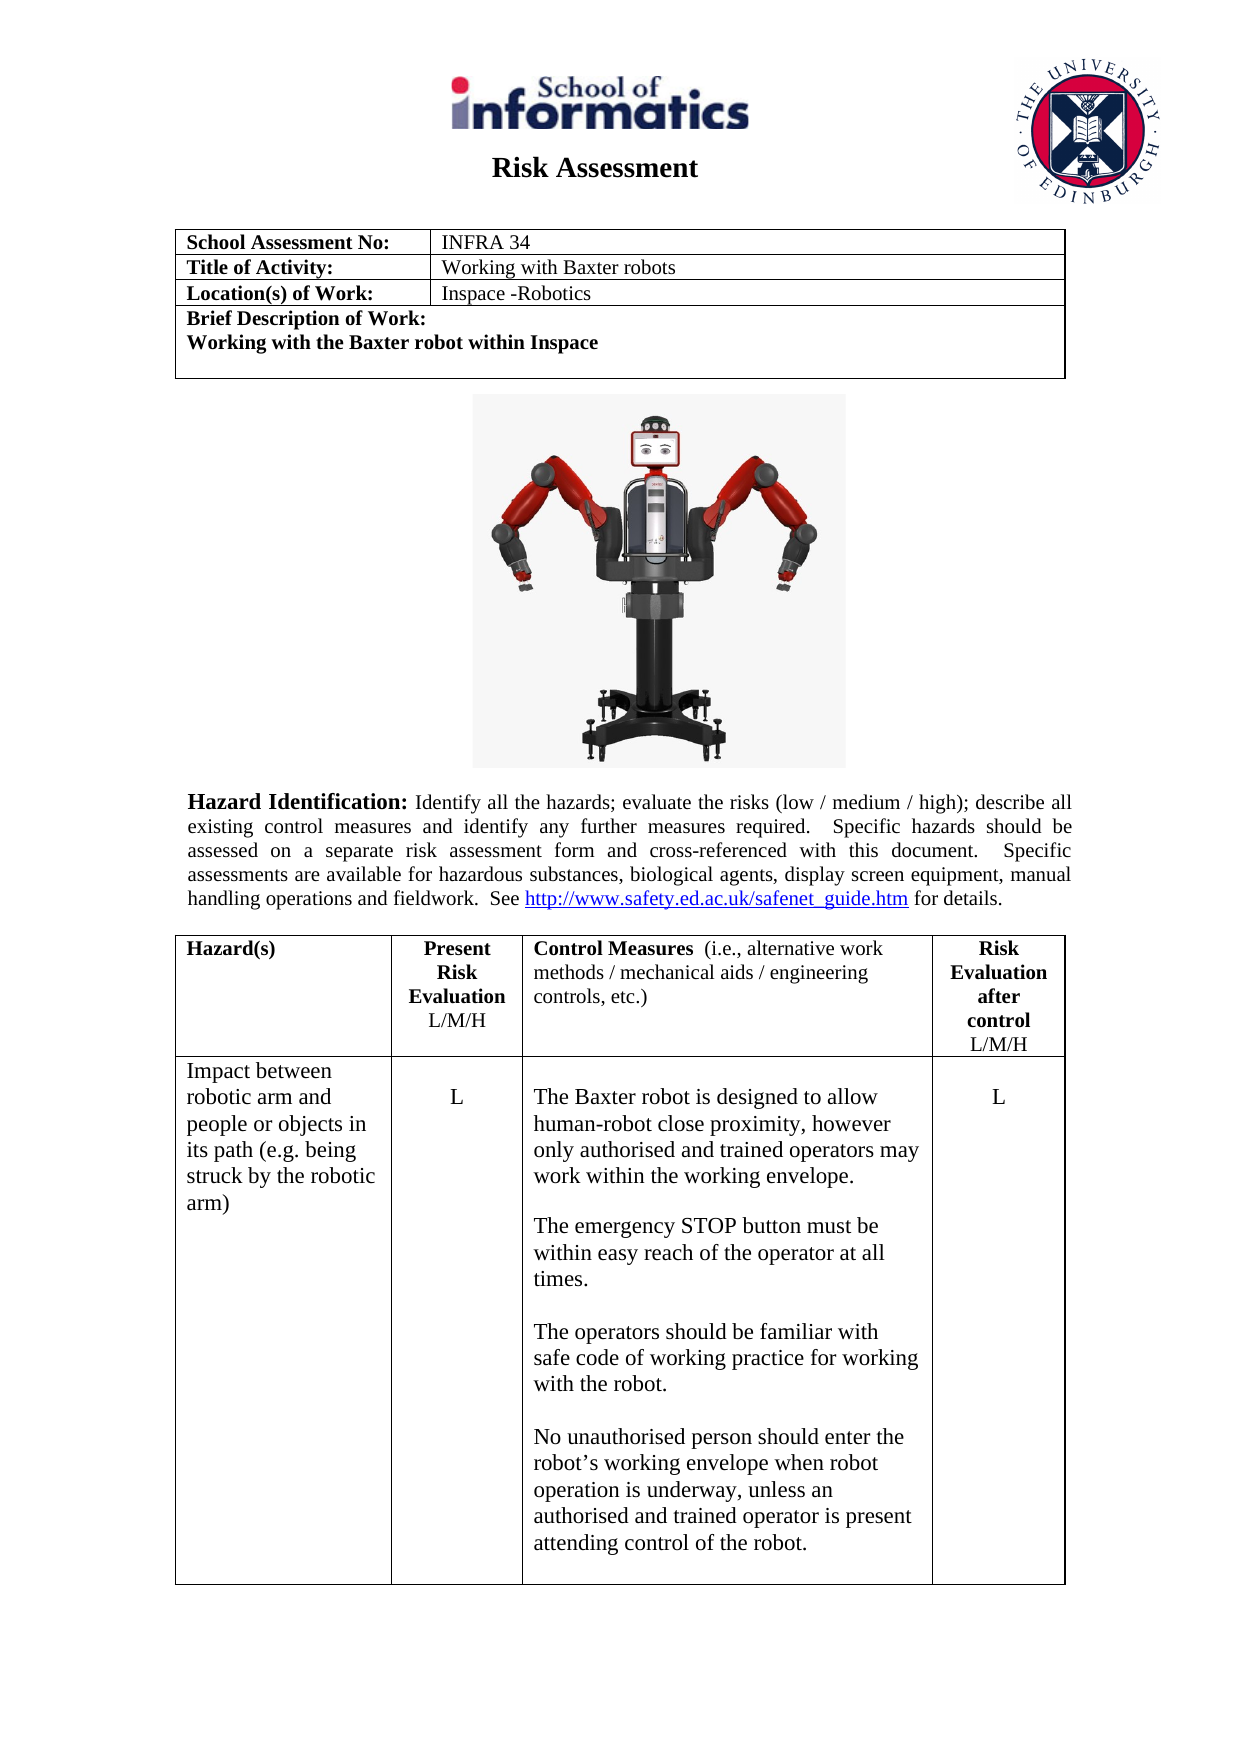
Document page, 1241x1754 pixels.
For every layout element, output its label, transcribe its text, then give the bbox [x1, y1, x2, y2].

table_cell Working with Baxter robots [431, 255, 1064, 279]
table_cell Impact between robotic arm and people or objects in its path (e.g. being struck by the robotic arm) [176, 1057, 391, 1584]
table_cell Inspace -Robotics [431, 280, 1064, 304]
table_cell L L L M M L M H M [392, 1057, 522, 1584]
picture [1014, 57, 1161, 205]
table_cell Brief Description of Work: Working with the Baxter robot within Inspace [176, 306, 1064, 378]
table_header Hazard(s) [176, 936, 391, 1056]
text Hazard Identification: Identify all the hazards; evaluate the risks (low / medium / high); describe all existing control measures and identify any further measures required. Specific hazards should be assessed on a separate risk assessment form and cross-referenced with this document. Specific assessments are available for hazardous substances, biological agents, display screen equipment, manual handling operations and fieldwork. See http://www.safety.ed.ac.uk/safenet_guide.htm for details. [187, 788, 1073, 910]
table_header Present Risk Evaluation L/M/H [392, 936, 522, 1056]
picture [472, 394, 846, 768]
table_header School Assessment No: [176, 230, 430, 254]
table_header Control Measures (i.e., alternative work methods / mechanical aids / engineering controls, etc.) [523, 936, 932, 1056]
table_cell Location(s) of Work: [176, 280, 430, 304]
picture [451, 76, 749, 130]
subtitle Risk Assessment [187, 150, 1014, 183]
table_cell L [933, 1057, 1064, 1584]
table_cell The Baxter robot is designed to allow human-robot close proximity, however only authorised and trained operators may work within the working envelope. The emergency STOP button must be within easy reach of the operator at all times. The operators should be familiar with safe code of working practice for working with the robot. No unauthorised person should enter the robot’s working envelope when robot operation is underway, unless an authorised and trained operator is present attending control of the robot. [523, 1057, 932, 1584]
table_header Risk Evaluation after control L/M/H [933, 936, 1064, 1056]
table_cell Title of Activity: [176, 255, 430, 279]
table_header INFRA 34 [431, 230, 1064, 254]
